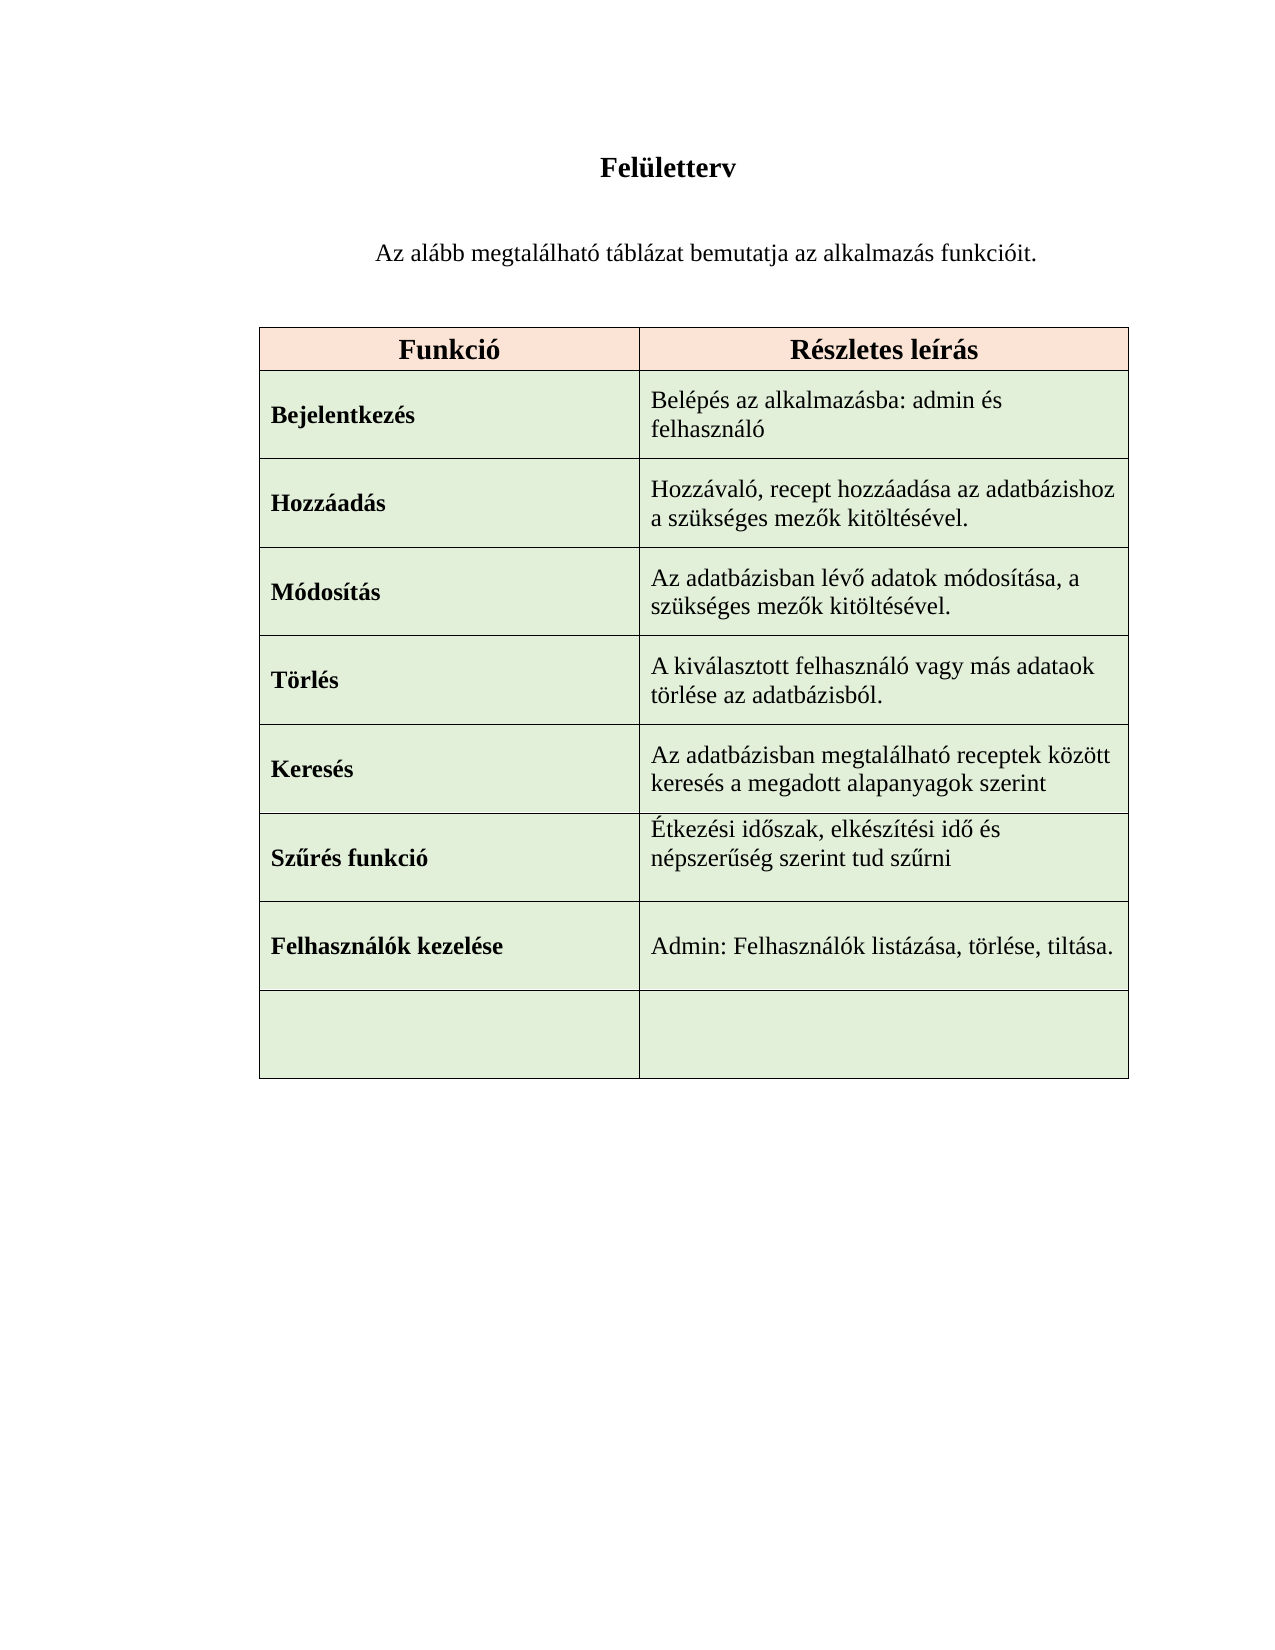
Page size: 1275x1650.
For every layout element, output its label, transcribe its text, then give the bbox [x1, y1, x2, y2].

text Az alább megtalálható táblázat bemutatja az alkalmazás funkcióit. [150, 234, 1125, 267]
table_cell A kiválasztott felhasználó vagy más adataok törlése az adatbázisból. [640, 636, 1128, 724]
table_cell Az adatbázisban megtalálható receptek között keresés a megadott alapanyagok szerint [640, 725, 1128, 812]
table_cell Admin: Felhasználók listázása, törlése, tiltása. [640, 902, 1128, 989]
table_header Funkció [260, 328, 639, 370]
table_cell Módosítás [260, 548, 639, 635]
table_cell Felhasználók kezelése [260, 902, 639, 989]
table_cell Hozzávaló, recept hozzáadása az adatbázishoz a szükséges mezők kitöltésével. [640, 459, 1128, 547]
text Felületterv [150, 150, 1125, 183]
table_cell Étkezési időszak, elkészítési idő és népszerűség szerint tud szűrni [640, 814, 1128, 901]
table_cell [260, 991, 639, 1078]
table_cell Törlés [260, 636, 639, 724]
table_header Részletes leírás [640, 328, 1128, 370]
table_cell Szűrés funkció [260, 814, 639, 901]
table_cell Az adatbázisban lévő adatok módosítása, a szükséges mezők kitöltésével. [640, 548, 1128, 635]
table_cell Hozzáadás [260, 459, 639, 547]
table_cell Bejelentkezés [260, 371, 639, 458]
table_cell [640, 991, 1128, 1078]
table_cell Keresés [260, 725, 639, 812]
table_cell Belépés az alkalmazásba: admin és felhasználó [640, 371, 1128, 458]
